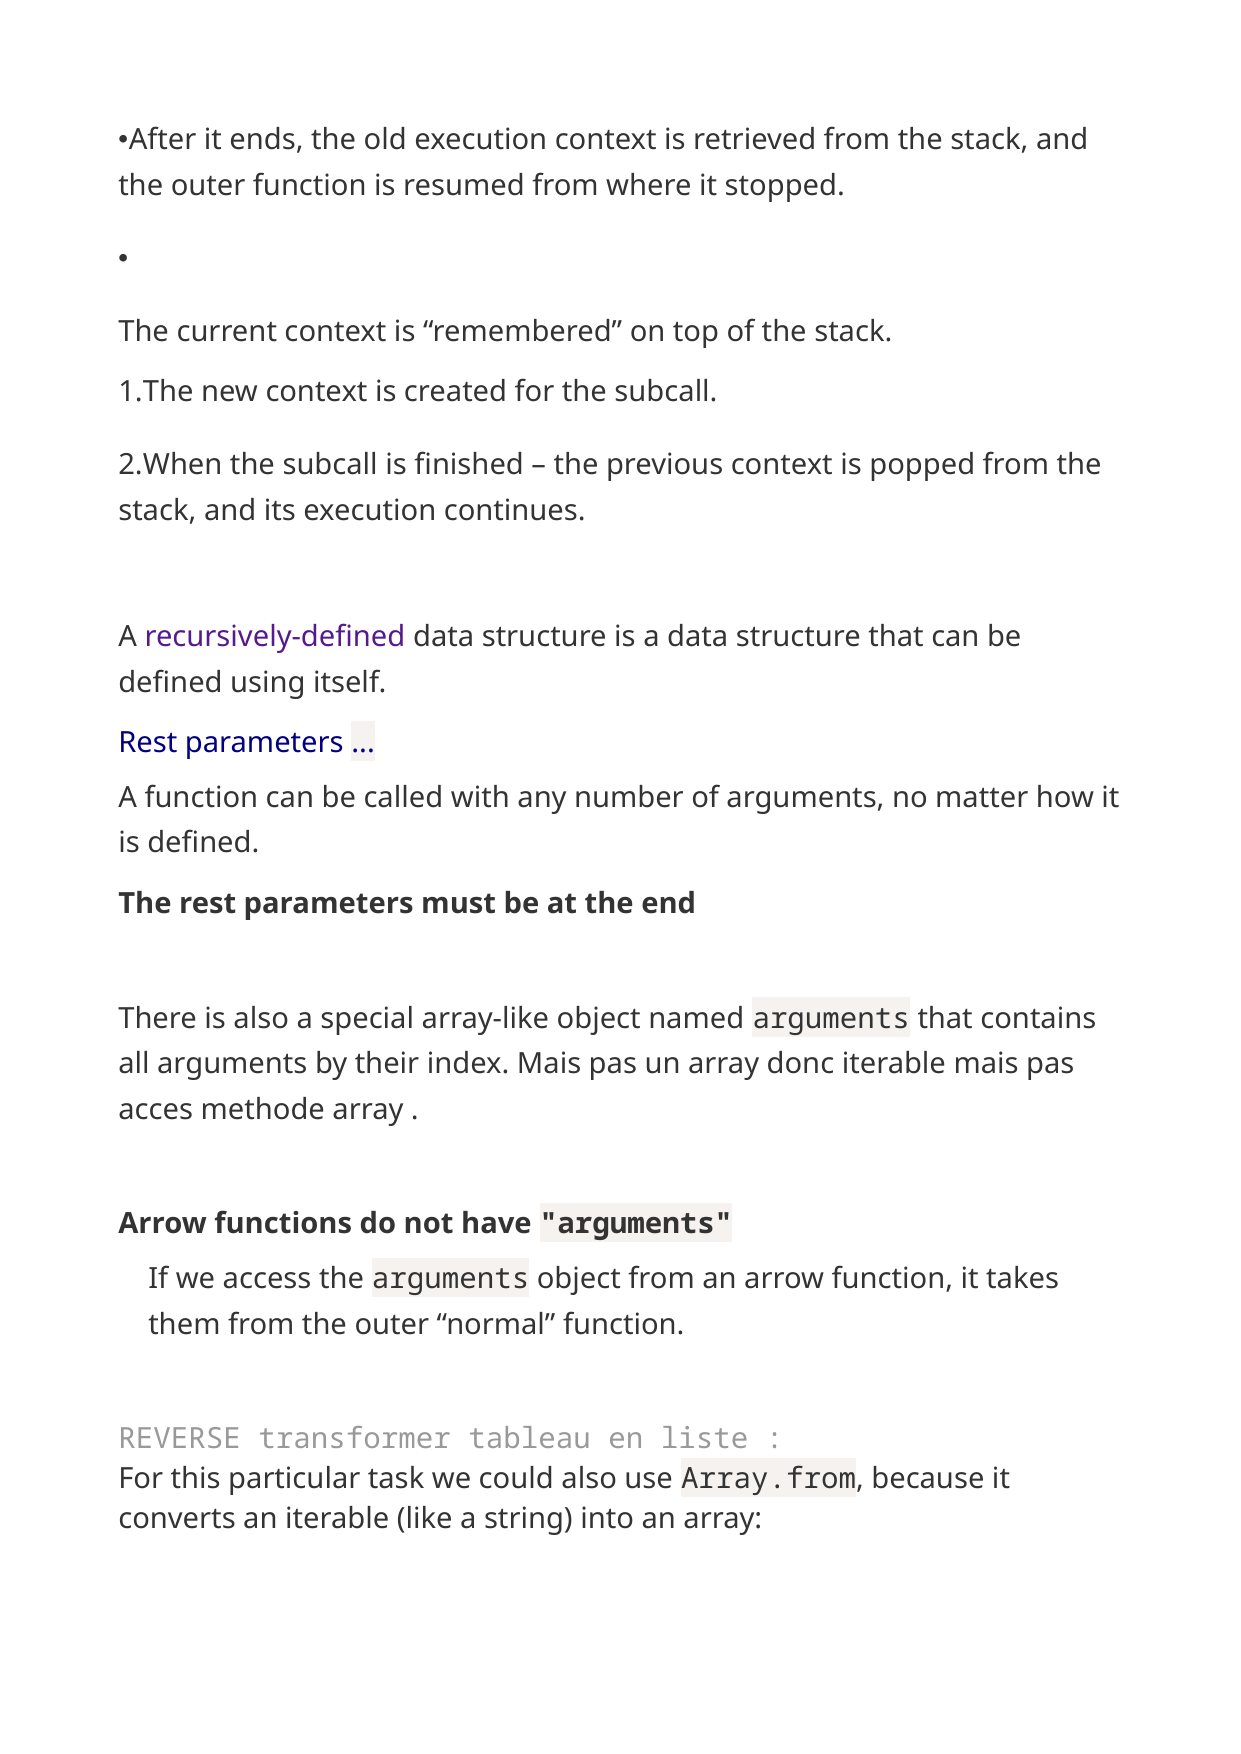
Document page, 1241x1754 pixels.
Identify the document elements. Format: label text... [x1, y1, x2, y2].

subtitle Rest parameters ... [118, 721, 1122, 761]
list The new context is created for the subcall. [118, 370, 1122, 410]
text The current context is “remembered” on top of the stack. [118, 310, 1122, 350]
text REVERSE transformer tableau en liste : [118, 1418, 1122, 1457]
text For this particular task we could also use Array.from, because it converts an iterable (like a string) into an array: [118, 1457, 1122, 1537]
list After it ends, the old execution context is retrieved from the stack, and the outer function is resumed from where it stopped. [118, 118, 1122, 203]
text A function can be called with any number of arguments, no matter how it is defined. [118, 776, 1122, 861]
text Arrow functions do not have "arguments" [118, 1203, 1122, 1242]
text The rest parameters must be at the end [118, 882, 1122, 922]
text A recursively-defined data structure is a data structure that can be defined using itself. [118, 615, 1122, 701]
text If we access the arguments object from an arrow function, it takes them from the outer “normal” function. [148, 1257, 1092, 1343]
list When the subcall is finished – the previous context is popped from the stack, and its execution continues. [118, 443, 1122, 529]
text There is also a special array-like object named arguments that contains all arguments by their index. Mais pas un array donc iterable mais pas acces methode array . [118, 997, 1122, 1128]
